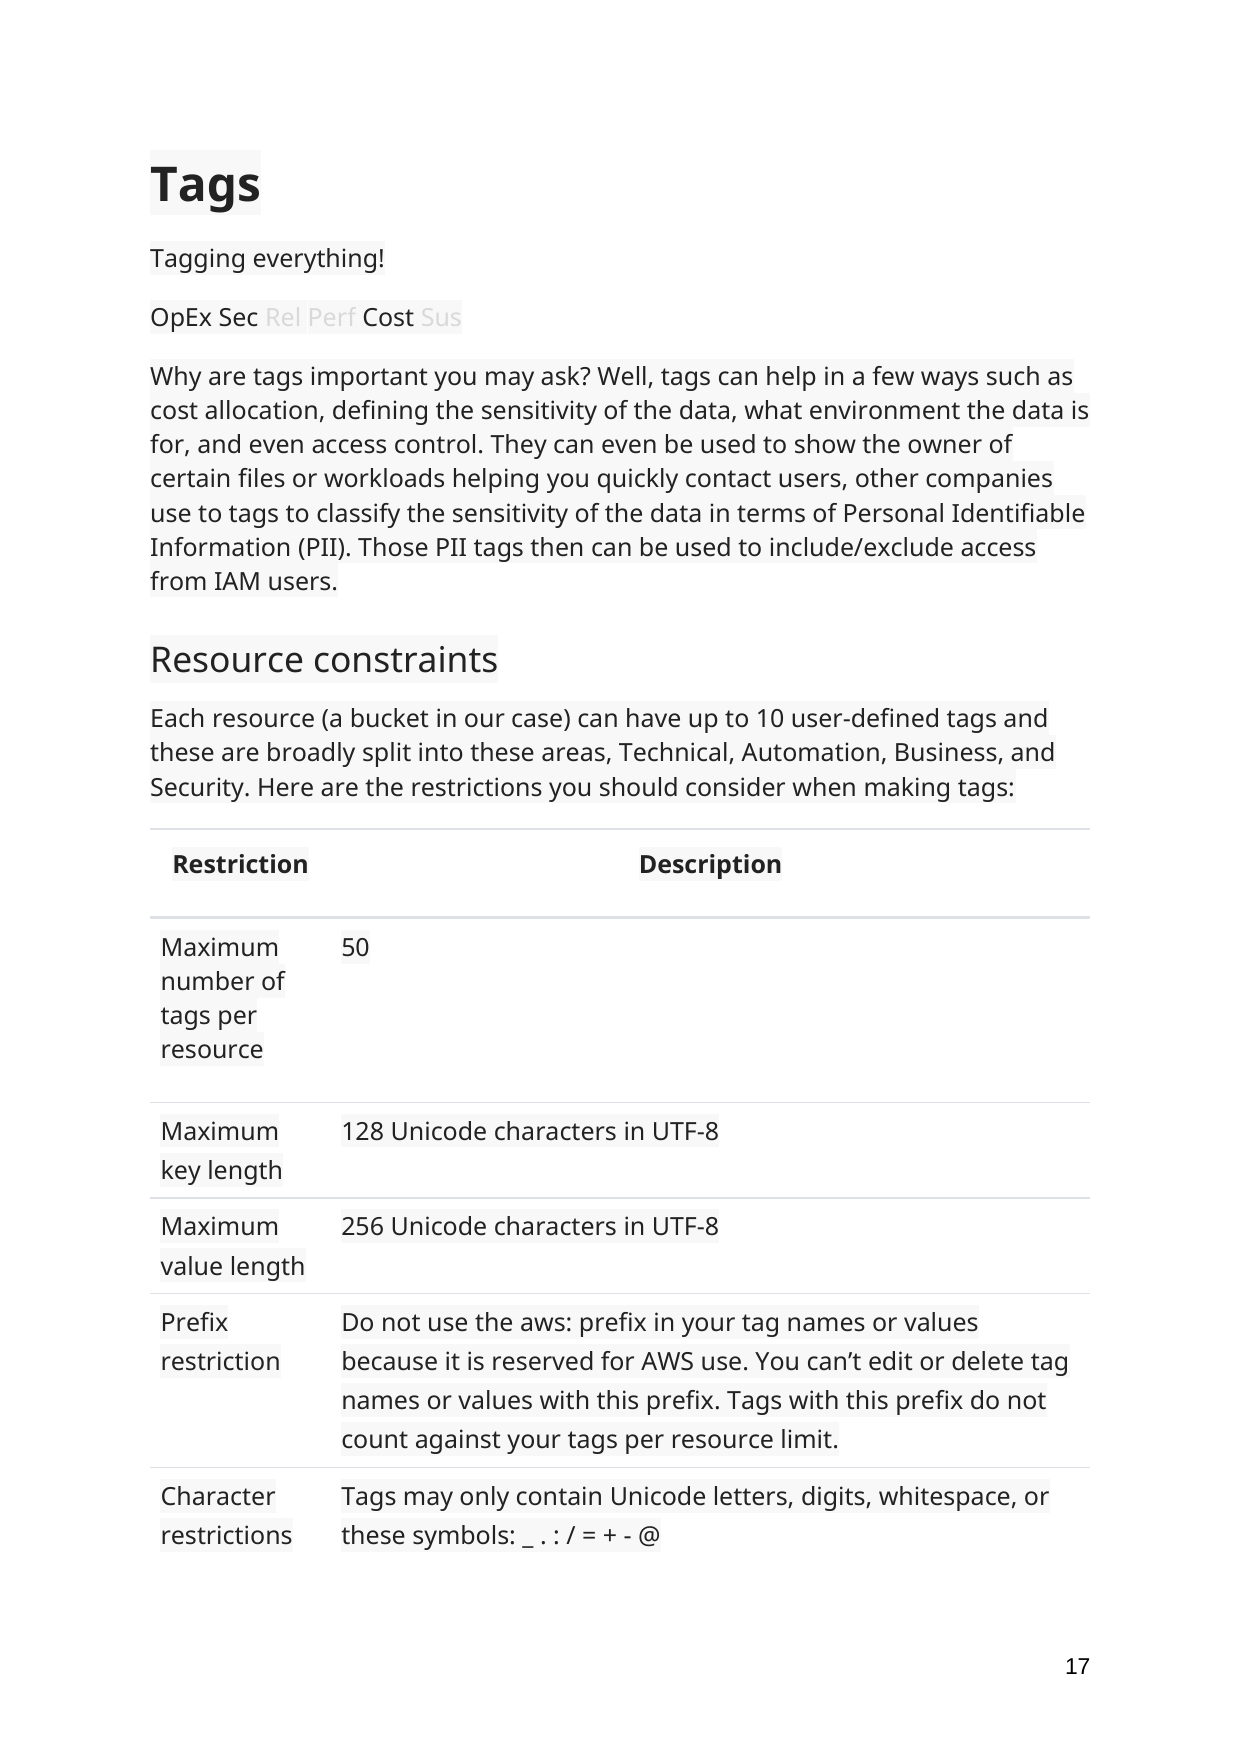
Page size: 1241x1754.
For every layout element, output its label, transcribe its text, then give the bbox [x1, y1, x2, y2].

table_cell 50 [331, 919, 1090, 1101]
subtitle Resource constraints [150, 635, 1090, 683]
subtitle Tags [150, 150, 1090, 215]
table_cell Maximum key length [150, 1103, 331, 1197]
table_header Restriction [150, 830, 331, 916]
text Tagging everything! [150, 241, 1090, 275]
table_cell Maximum number of tags per resource [150, 919, 331, 1101]
table_cell Tags may only contain Unicode letters, digits, whitespace, or these symbols: _ . : / = + - @ [331, 1468, 1090, 1562]
text Each resource (a bucket in our case) can have up to 10 user-defined tags and these are broadly split into these areas, Technical, Automation, Business, and Security. Here are the restrictions you should consider when making tags: [150, 701, 1090, 803]
table_cell 128 Unicode characters in UTF-8 [331, 1103, 1090, 1197]
table_cell 256 Unicode characters in UTF-8 [331, 1199, 1090, 1293]
text Why are tags important you may ask? Well, tags can help in a few ways such as cost allocation, defining the sensitivity of the data, what environment the data is for, and even access control. They can even be used to show the owner of certain files or workloads helping you quickly contact users, other companies use to tags to classify the sensitivity of the data in terms of Personal Identifiable Information (PII). Those PII tags then can be used to include/exclude access from IAM users. [150, 359, 1090, 597]
table_cell Do not use the aws: prefix in your tag names or values because it is reserved for AWS use. You can’t edit or delete tag names or values with this prefix. Tags with this prefix do not count against your tags per resource limit. [331, 1294, 1090, 1467]
table_cell Character restrictions [150, 1468, 331, 1562]
table_header Description [331, 830, 1090, 916]
table_cell Prefix restriction [150, 1294, 331, 1467]
table_cell Maximum value length [150, 1199, 331, 1293]
text OpEx Sec Rel Perf Cost Sus [150, 300, 1090, 334]
